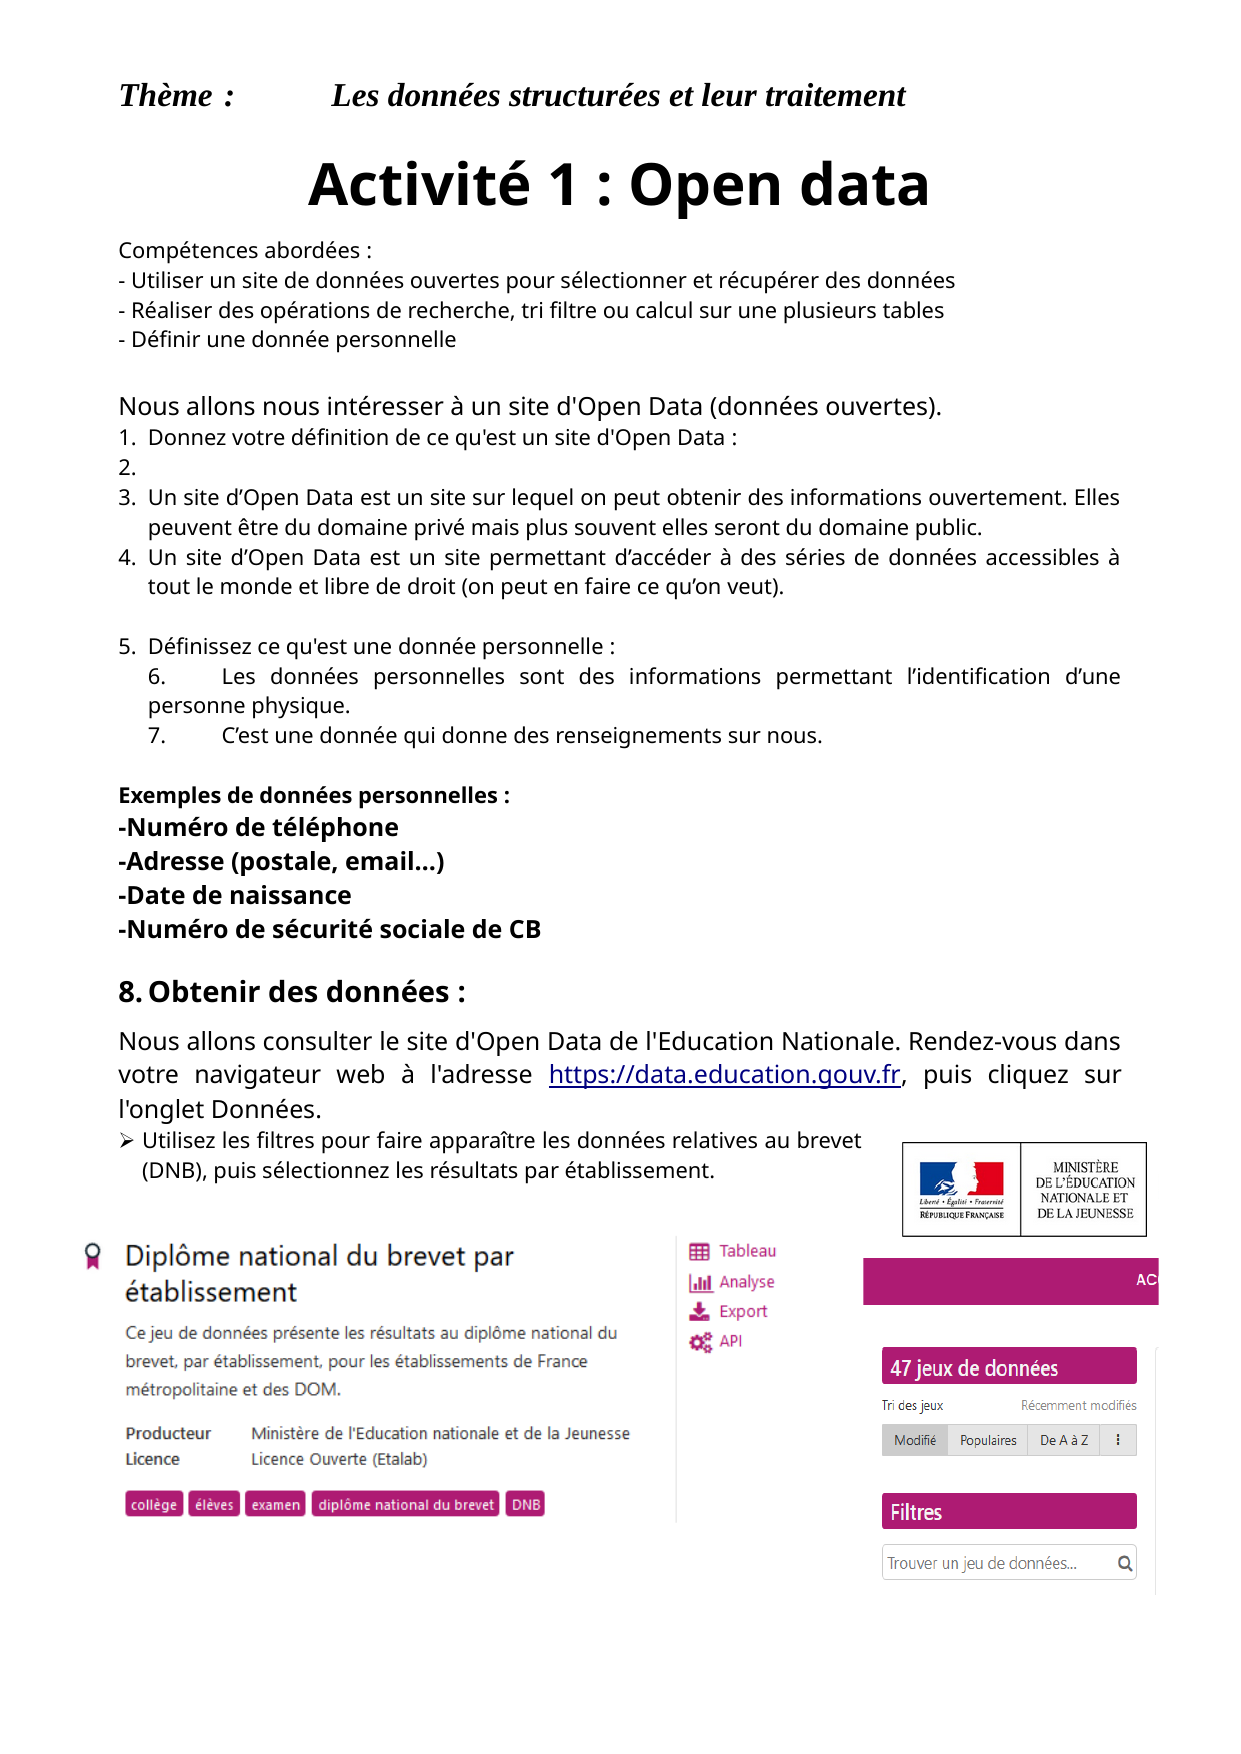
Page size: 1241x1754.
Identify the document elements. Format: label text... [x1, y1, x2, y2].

text -Numéro de sécurité sociale de CB [118, 912, 1122, 946]
text Nous allons nous intéresser à un site d'Open Data (données ouvertes). [118, 388, 1122, 422]
subtitle Les données personnelles sont des informations permettant l’identification d’une personne physique. [148, 661, 1122, 720]
text -Adresse (postale, email…) [118, 844, 1122, 878]
text Activité 1 : Open data [118, 143, 1122, 223]
list Utilisez les filtres pour faire apparaître les données relatives au brevet (DNB), puis sélectionnez les résultats par établissement. [118, 1125, 863, 1185]
subtitle Définissez ce qu'est une donnée personnelle : [118, 631, 1122, 661]
text -Numéro de téléphone [118, 810, 1122, 844]
subtitle C’est une donnée qui donne des renseignements sur nous. [148, 720, 1122, 750]
subtitle Donnez votre définition de ce qu'est un site d'Open Data : [118, 422, 1122, 452]
text -Date de naissance [118, 878, 1122, 912]
text - Réaliser des opérations de recherche, tri filtre ou calcul sur une plusieurs tables [118, 295, 1122, 324]
text Nous allons consulter le site d'Open Data de l'Education Nationale. Rendez-vous dans votre navigateur web à l'adresse https://data.education.gouv.fr, puis cliquez sur l'onglet Données. [118, 1023, 1122, 1125]
text - Utiliser un site de données ouvertes pour sélectionner et récupérer des données [118, 265, 1122, 295]
subtitle Un site d’Open Data est un site sur lequel on peut obtenir des informations ouvertement. Elles peuvent être du domaine privé mais plus souvent elles seront du domaine public. [118, 482, 1122, 542]
text Exemples de données personnelles : [118, 780, 1122, 810]
text Compétences abordées : [118, 235, 1122, 265]
subtitle Un site d’Open Data est un site permettant d’accéder à des séries de données accessibles à tout le monde et libre de droit (on peut en faire ce qu’on veut). [118, 542, 1122, 601]
text - Définir une donnée personnelle [118, 324, 1122, 354]
subtitle Obtenir des données : [118, 971, 1122, 1011]
